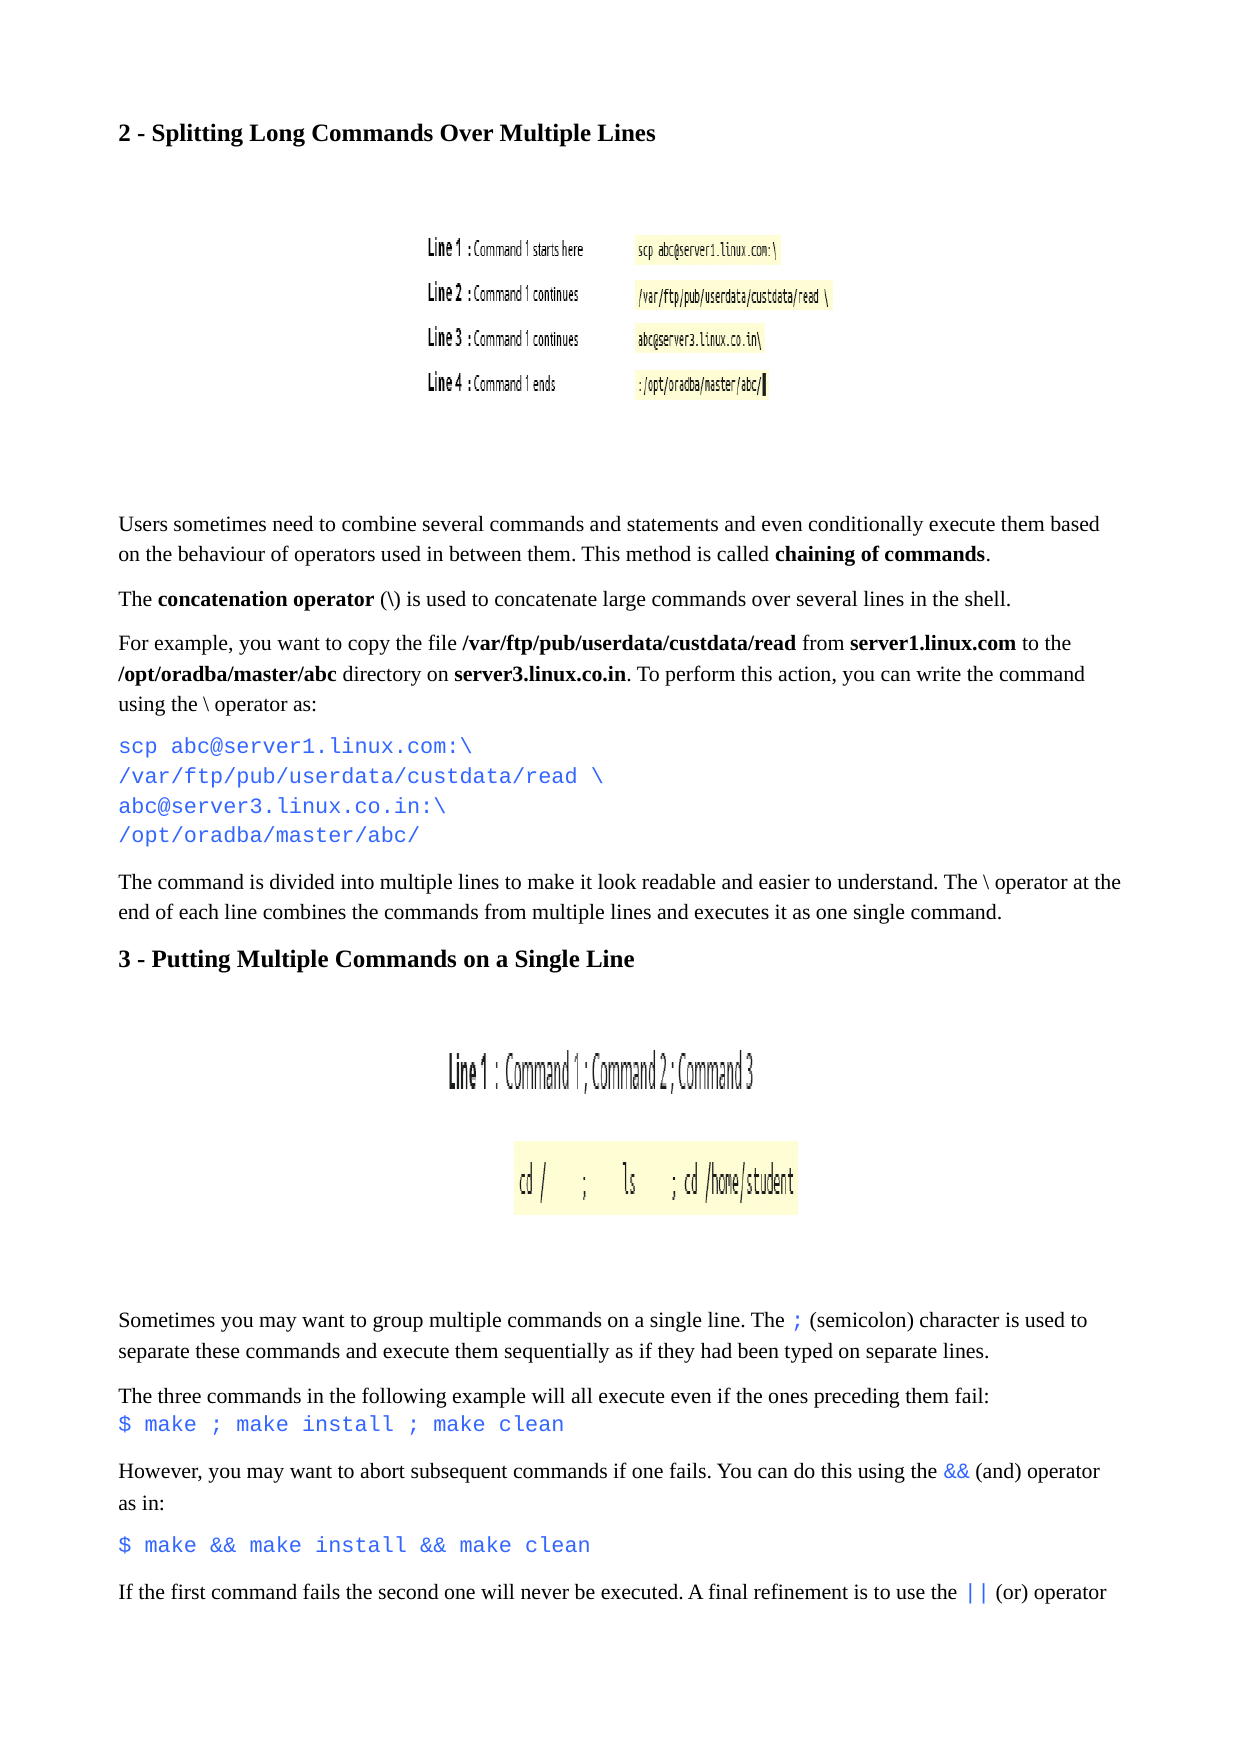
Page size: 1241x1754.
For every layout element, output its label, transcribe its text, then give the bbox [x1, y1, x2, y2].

text 2 - Splitting Long Commands Over Multiple Lines [118, 118, 1122, 147]
text Users sometimes need to combine several commands and statements and even conditionally execute them based on the behaviour of operators used in between them. This method is called chaining of commands. [118, 511, 1122, 566]
picture [398, 167, 843, 485]
text The command is divided into multiple lines to make it look readable and easier to understand. The \ operator at the end of each line combines the commands from multiple lines and executes it as one single command. [118, 869, 1122, 924]
text If the first command fails the second one will never be executed. A final refinement is to use the || (or) operator [118, 1579, 1122, 1606]
text $ make && make install && make clean [118, 1534, 1122, 1559]
text scp abc@server1.linux.com:\ /var/ftp/pub/userdata/custdata/read \ abc@server3.linux.co.in:\ /opt/oradba/master/abc/ [118, 736, 1122, 849]
picture [437, 993, 804, 1289]
text For example, you want to copy the file /var/ftp/pub/userdata/custdata/read from server1.linux.com to the /opt/oradba/master/abc directory on server3.linux.co.in. To perform this action, you can write the command using the \ operator as: [118, 630, 1122, 716]
text However, you may want to abort subsequent commands if one fails. You can do this using the && (and) operator as in: [118, 1458, 1122, 1515]
text Sometimes you may want to group multiple commands on a single line. The ; (semicolon) character is used to separate these commands and execute them sequentially as if they had been typed on separate lines. [118, 1307, 1122, 1364]
text The concatenation operator (\) is used to concatenate large commands over several lines in the shell. [118, 586, 1122, 611]
text The three commands in the following example will all execute even if the ones preceding them fail: $ make ; make install ; make clean [118, 1383, 1122, 1438]
text 3 - Putting Multiple Commands on a Single Line [118, 944, 1122, 973]
